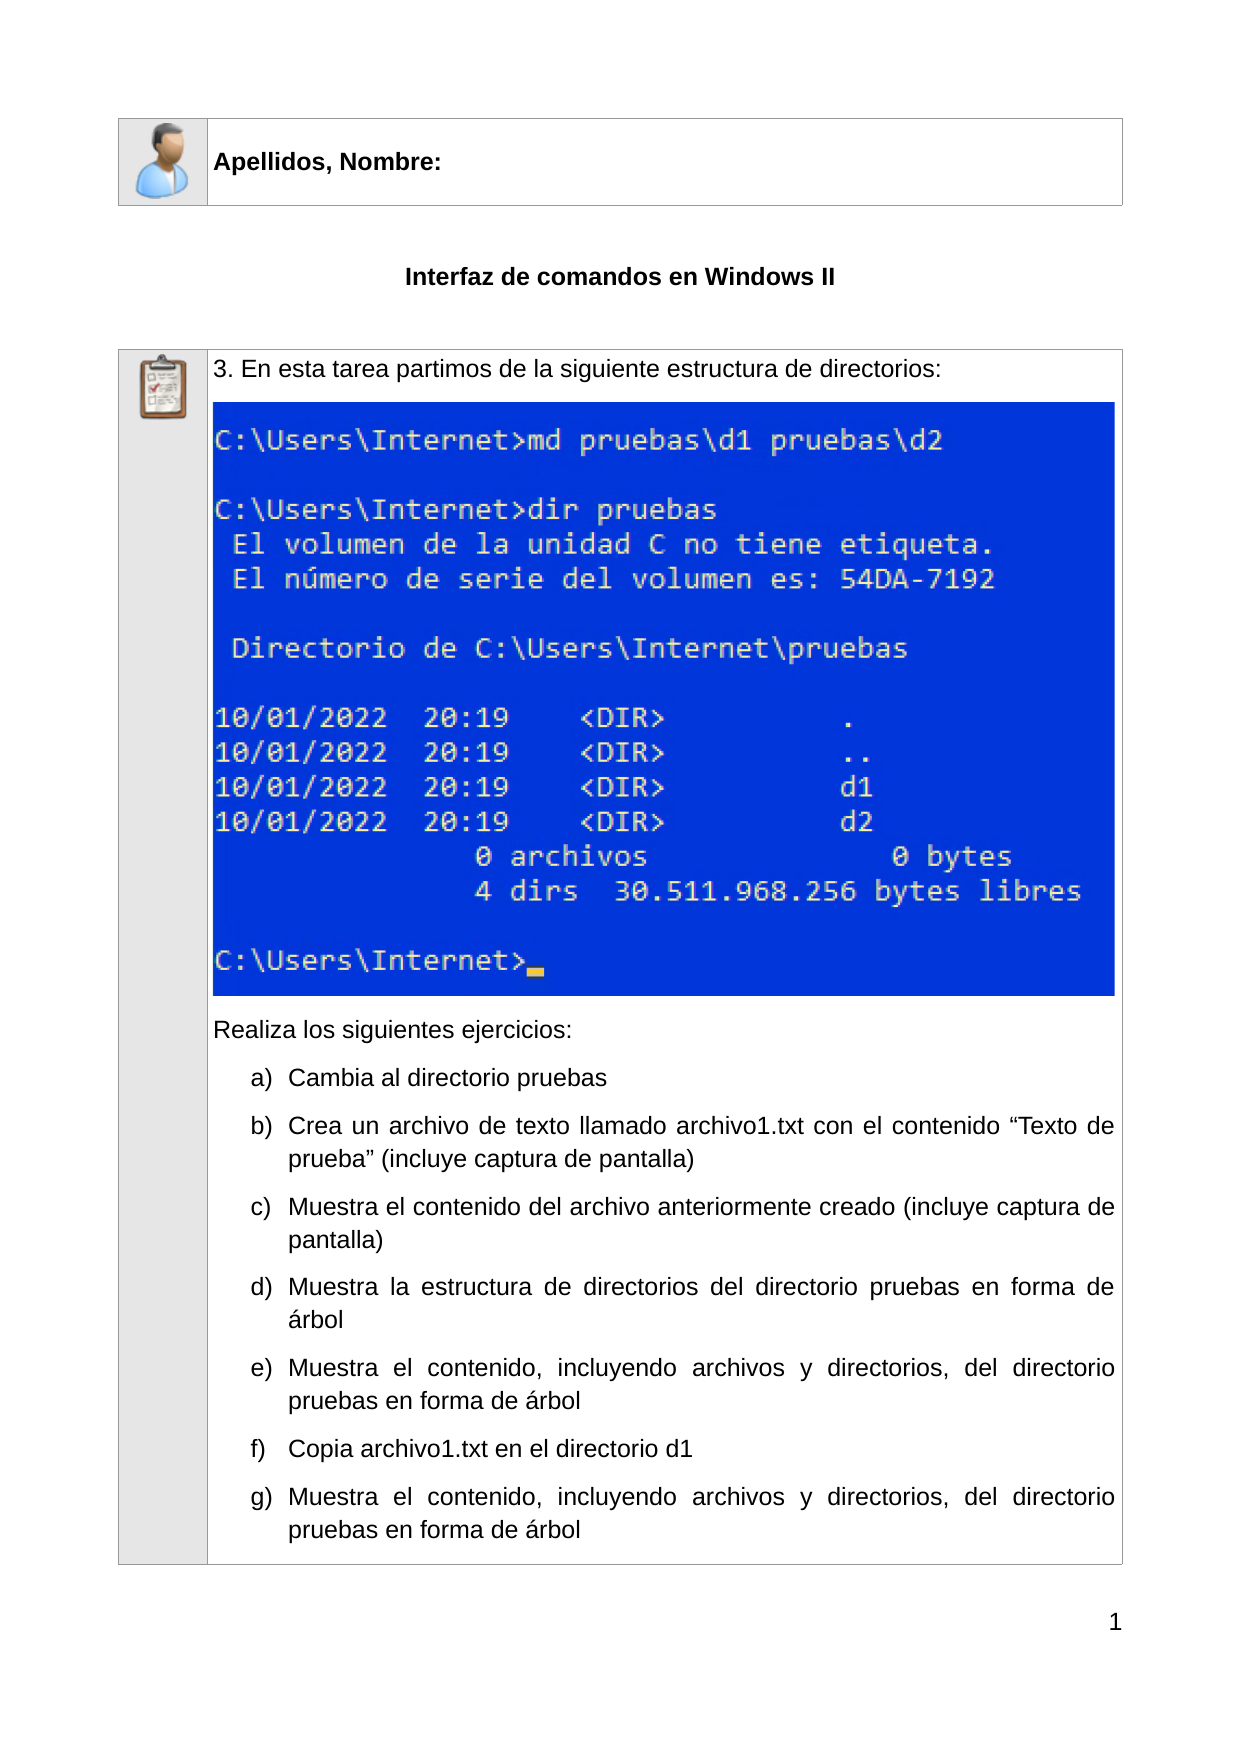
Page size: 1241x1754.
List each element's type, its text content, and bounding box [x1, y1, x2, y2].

table_header Apellidos, Nombre: [208, 119, 1122, 205]
picture [125, 123, 201, 199]
text Interfaz de comandos en Windows II [118, 262, 1122, 291]
table_header [119, 350, 207, 1564]
table_header 3. En esta tarea partimos de la siguiente estructura de directorios: Realiza los siguientes ejercicios: Cambia al directorio pruebas Crea un archivo de texto llamado archivo1.txt con el contenido “Texto de prueba” (incluye captura de pantalla) Muestra el contenido del archivo anteriormente creado (incluye captura de pantalla) Muestra la estructura de directorios del directorio pruebas en forma de árbol Muestra el contenido, incluyendo archivos y directorios, del directorio pruebas en forma de árbol Copia archivo1.txt en el directorio d1 Muestra el contenido, incluyendo archivos y directorios, del directorio pruebas en forma de árbol Copia archivo1.txt en el directorio d1 con el nombre copia1.txt Copia el contenido del directorio d1 en el directorio d3 que todavía no existe Cambia el nombre a archivo1.txt que se encuentra en d3 de tal forma que se llame archivo3.txt Cambia el nombre al directorio d3 por d4 Mueve el archivo3.txt que se encuentra en el directorio d4 al directorio d1 mueve el directorio d1 al d2 [208, 350, 1122, 1564]
picture [130, 354, 195, 420]
picture [212, 402, 1115, 996]
table_header [119, 119, 207, 205]
